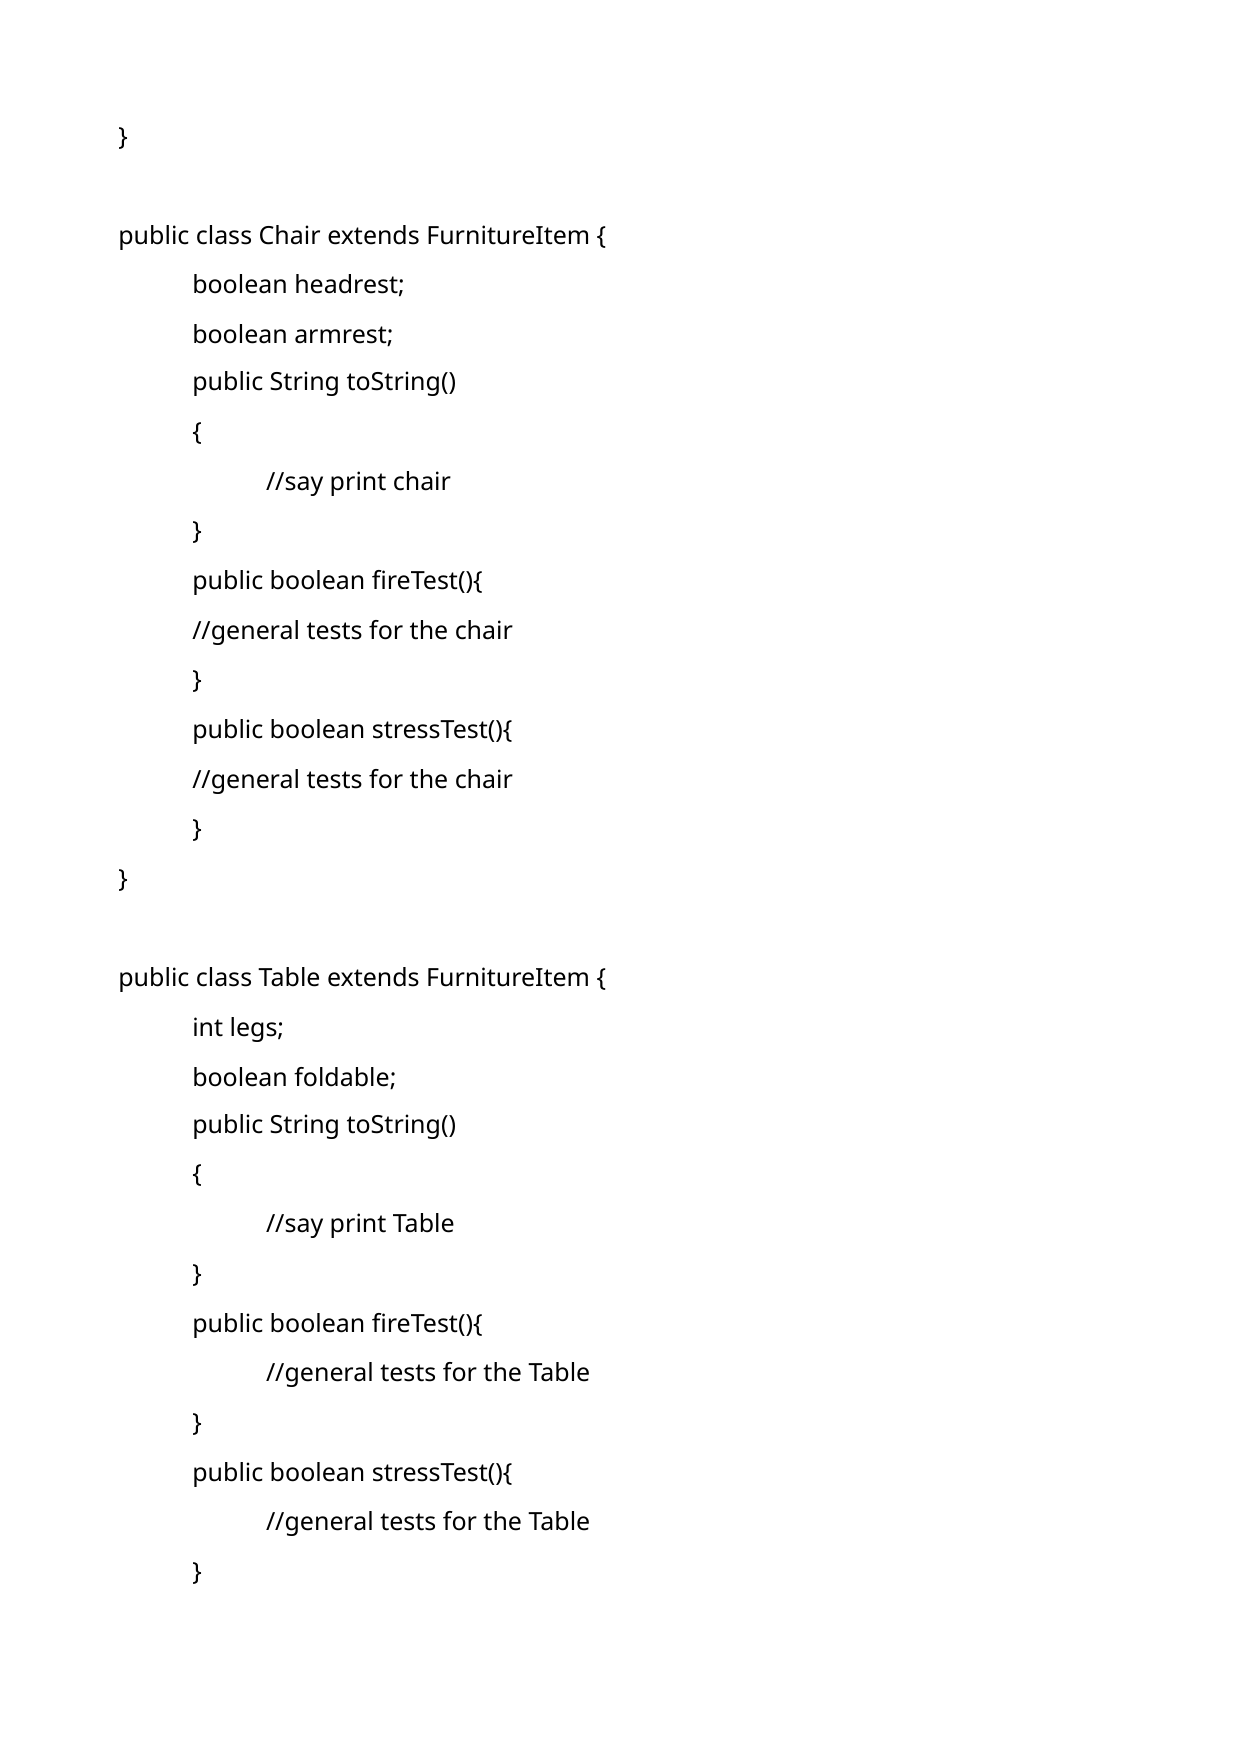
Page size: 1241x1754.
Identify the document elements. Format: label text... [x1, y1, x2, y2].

text public boolean fireTest(){ [118, 1305, 1122, 1339]
text public boolean stressTest(){ [118, 1454, 1122, 1488]
text public String toString() [118, 364, 1122, 398]
text } [118, 118, 1122, 152]
text } [118, 1256, 1122, 1289]
text } [118, 1404, 1122, 1439]
text boolean headrest; [118, 267, 1122, 301]
text //general tests for the Table [118, 1504, 1122, 1538]
text boolean armrest; [118, 317, 1122, 351]
text } [118, 861, 1122, 895]
text } [118, 662, 1122, 696]
text //general tests for the chair [118, 761, 1122, 795]
text //general tests for the chair [118, 612, 1122, 646]
text public String toString() [118, 1106, 1122, 1141]
text //general tests for the Table [118, 1355, 1122, 1389]
text } [118, 811, 1122, 845]
text boolean foldable; [118, 1059, 1122, 1093]
text //say print Table [118, 1206, 1122, 1240]
text { [118, 413, 1122, 448]
text //say print chair [118, 463, 1122, 497]
text public boolean stressTest(){ [118, 712, 1122, 746]
text public boolean fireTest(){ [118, 563, 1122, 597]
text } [118, 513, 1122, 547]
text } [118, 1554, 1122, 1588]
text { [118, 1156, 1122, 1190]
text int legs; [118, 1010, 1122, 1044]
text public class Table extends FurnitureItem { [118, 960, 1122, 994]
text public class Chair extends FurnitureItem { [118, 217, 1122, 252]
